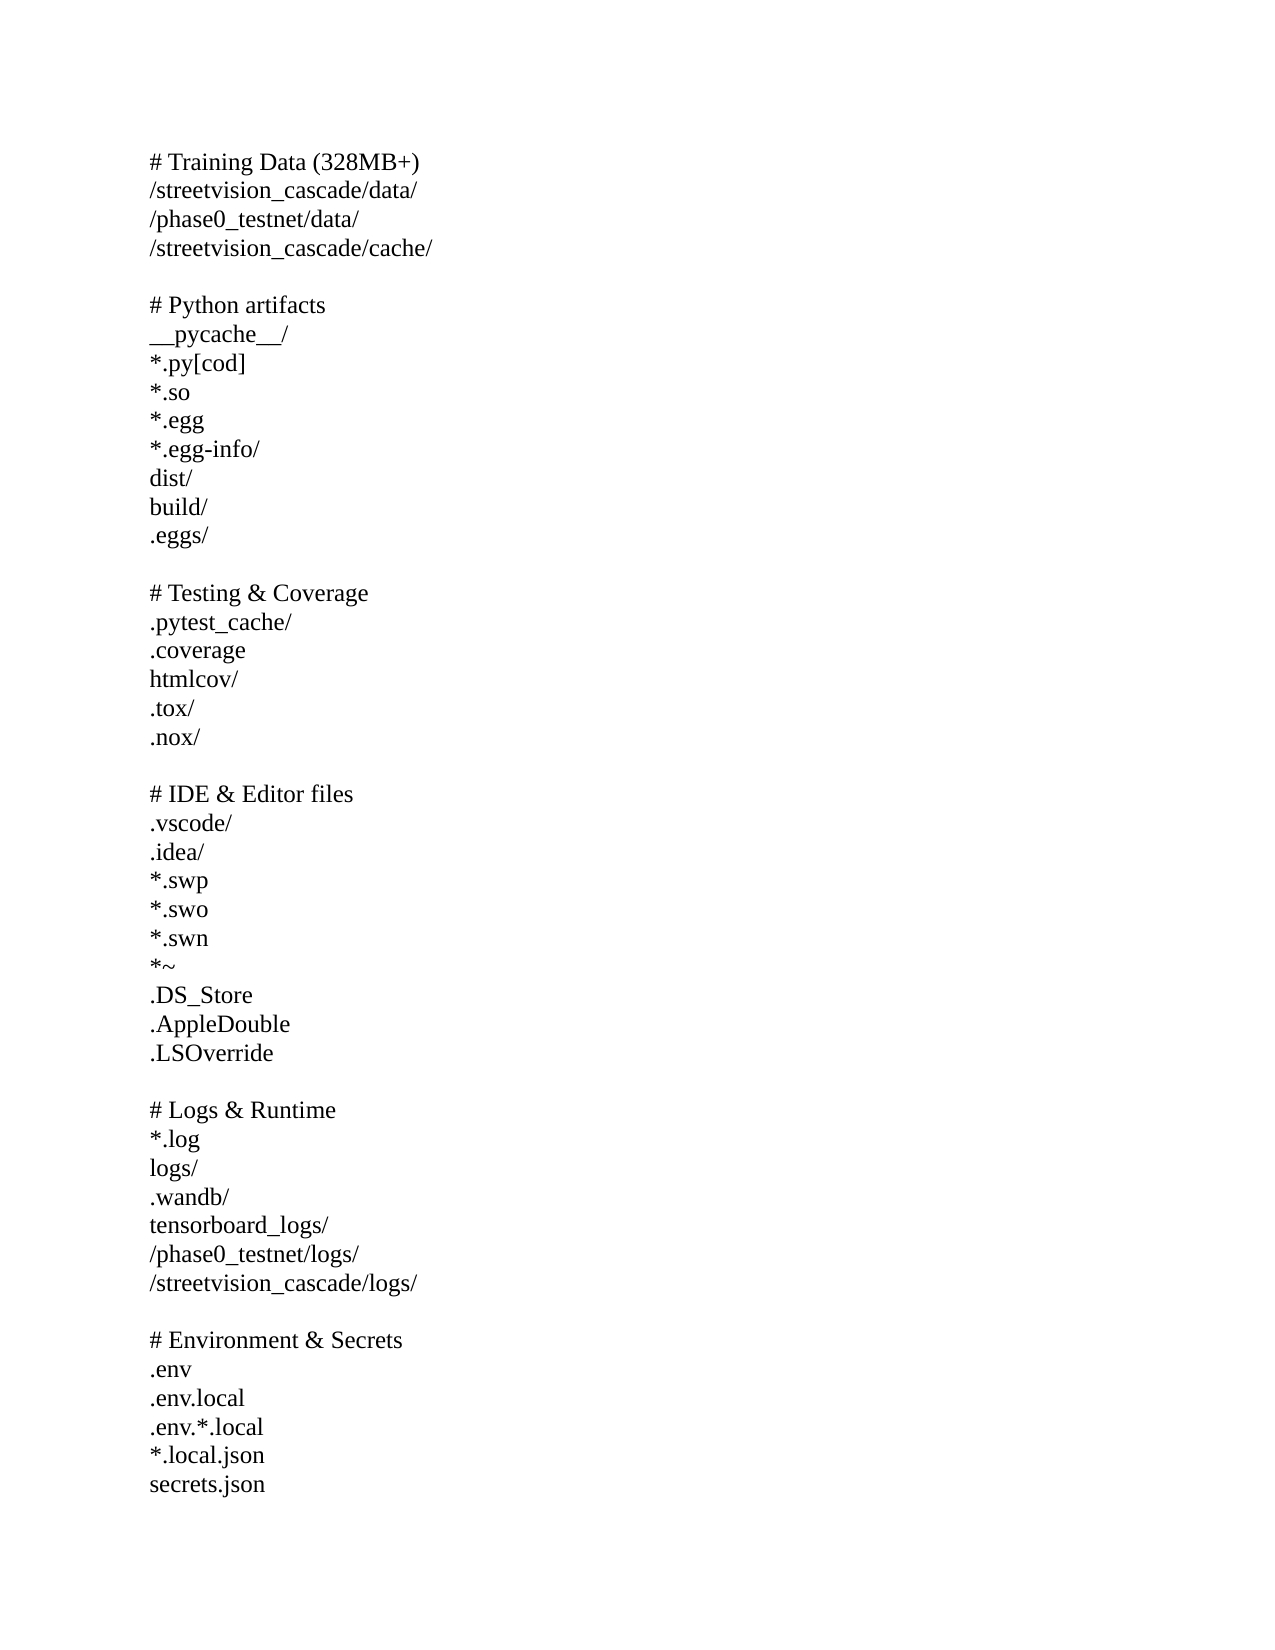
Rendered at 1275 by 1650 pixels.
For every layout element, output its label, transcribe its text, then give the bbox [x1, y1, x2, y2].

text .env.local [118, 1383, 1157, 1412]
text # Logs & Runtime [118, 1096, 1157, 1124]
text .eggs/ [118, 521, 1157, 549]
text .env [118, 1354, 1157, 1383]
text *~ [118, 952, 1157, 981]
text /phase0_testnet/data/ [118, 204, 1157, 233]
text .tox/ [118, 693, 1157, 722]
text /streetvision_cascade/cache/ [118, 233, 1157, 262]
text logs/ [118, 1153, 1157, 1182]
text .DS_Store [118, 981, 1157, 1009]
text # Environment & Secrets [118, 1326, 1157, 1354]
text /streetvision_cascade/logs/ [118, 1268, 1157, 1297]
text *.swo [118, 894, 1157, 923]
text /streetvision_cascade/data/ [118, 176, 1157, 204]
text *.log [118, 1124, 1157, 1153]
text .coverage [118, 636, 1157, 664]
text tensorboard_logs/ [118, 1211, 1157, 1239]
text *.so [118, 377, 1157, 406]
text .nox/ [118, 722, 1157, 751]
text *.egg-info/ [118, 434, 1157, 463]
text *.swn [118, 923, 1157, 952]
text secrets.json [118, 1469, 1157, 1498]
text # IDE & Editor files [118, 779, 1157, 808]
text *.py[cod] [118, 348, 1157, 377]
text __pycache__/ [118, 319, 1157, 348]
text *.local.json [118, 1441, 1157, 1469]
text .idea/ [118, 837, 1157, 866]
text .LSOverride [118, 1038, 1157, 1067]
text .env.*.local [118, 1412, 1157, 1441]
text # Python artifacts [118, 291, 1157, 319]
text .AppleDouble [118, 1009, 1157, 1038]
text # Training Data (328MB+) [118, 147, 1157, 176]
text *.egg [118, 406, 1157, 434]
text htmlcov/ [118, 664, 1157, 693]
text dist/ [118, 463, 1157, 492]
text .wandb/ [118, 1182, 1157, 1211]
text build/ [118, 492, 1157, 521]
text /phase0_testnet/logs/ [118, 1239, 1157, 1268]
text *.swp [118, 866, 1157, 894]
text .pytest_cache/ [118, 607, 1157, 636]
text # Testing & Coverage [118, 578, 1157, 607]
text .vscode/ [118, 808, 1157, 837]
